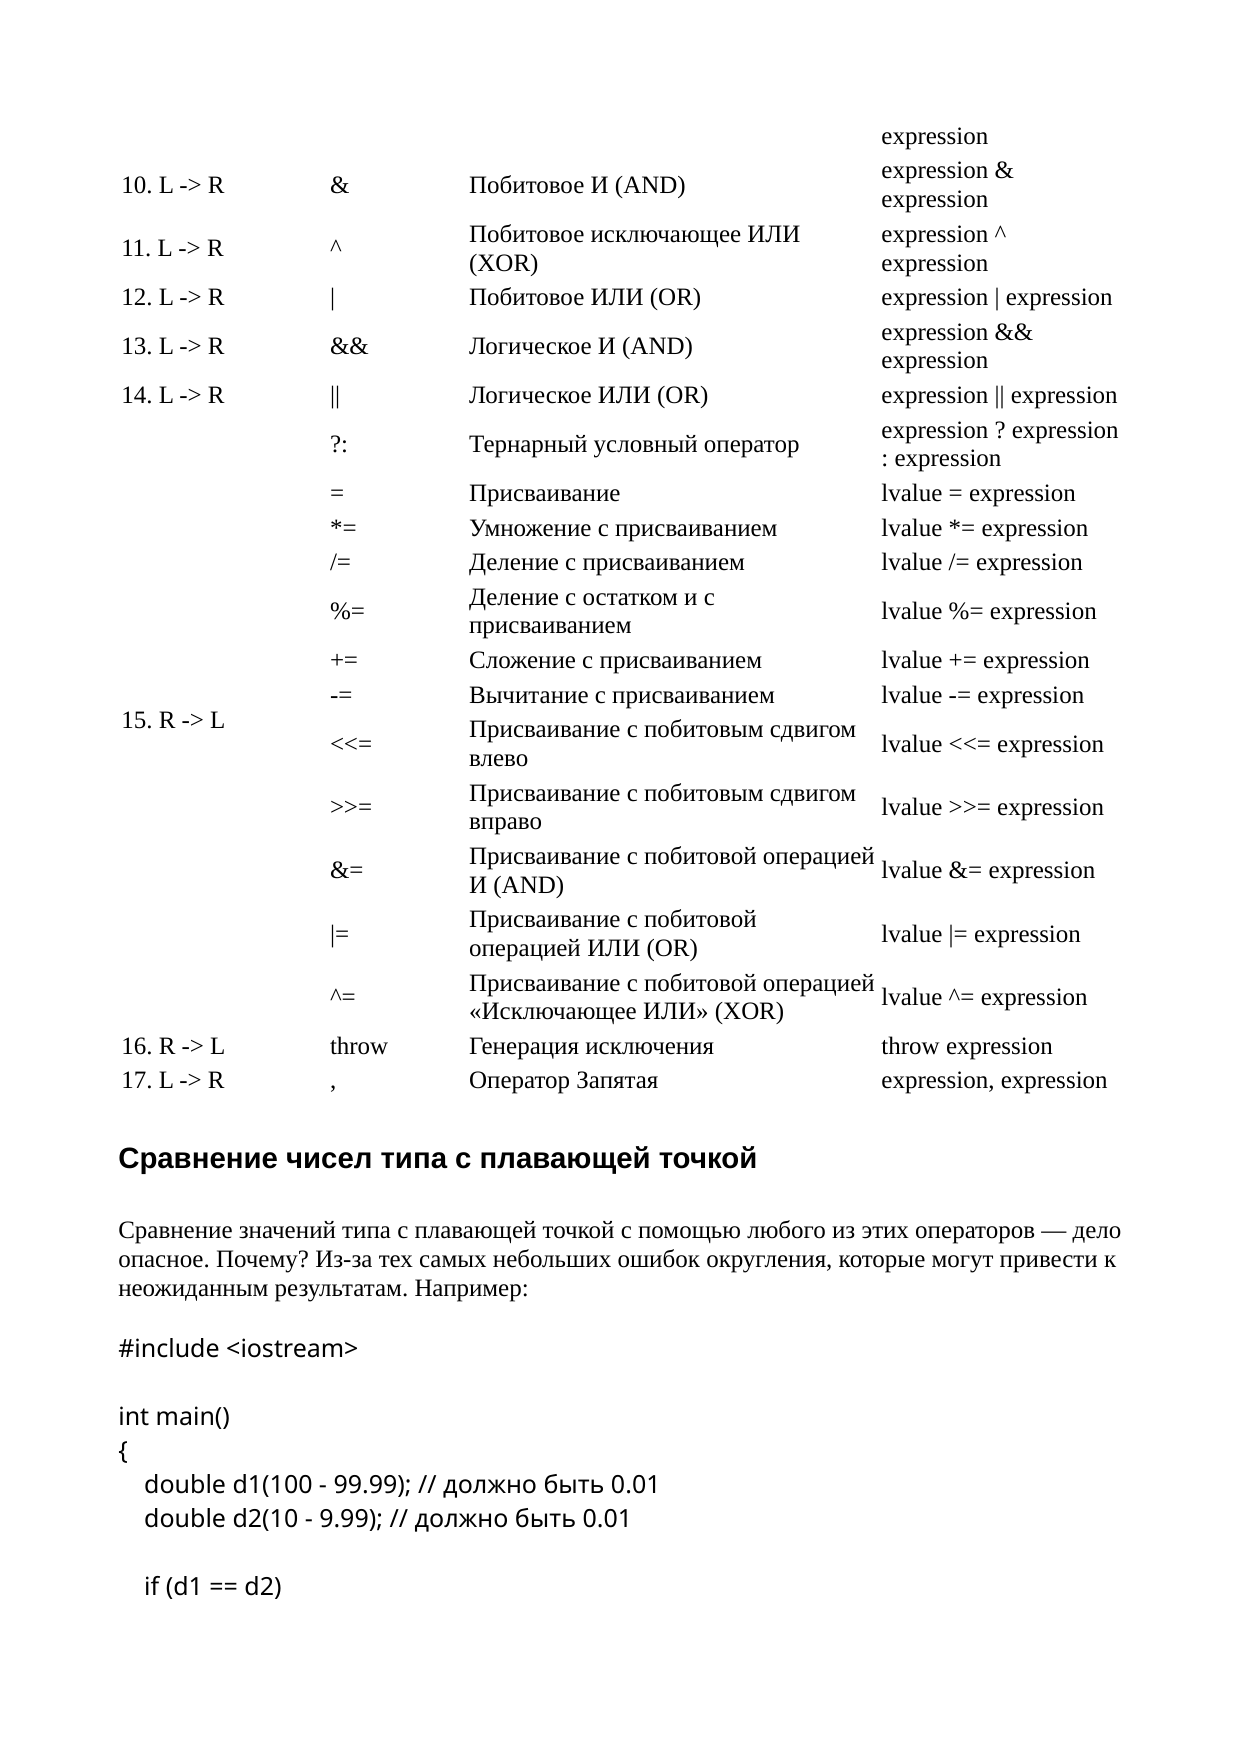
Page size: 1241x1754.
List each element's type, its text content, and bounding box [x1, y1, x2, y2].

table_cell expression, expression [878, 1063, 1122, 1097]
table_cell Побитовое исключающее ИЛИ (XOR) [466, 216, 878, 279]
table_cell expression | expression [878, 279, 1122, 314]
table_cell 14. L -> R [118, 377, 327, 412]
table_cell %= [327, 579, 466, 642]
table_cell lvalue *= expression [878, 510, 1122, 544]
table_cell Деление с остатком и с присваиванием [466, 579, 878, 642]
table_cell Оператор Запятая [466, 1063, 878, 1097]
table_cell 13. L -> R [118, 314, 327, 377]
table_cell Вычитание с присваиванием [466, 677, 878, 711]
text int main() [118, 1399, 1122, 1433]
table_cell throw expression [878, 1028, 1122, 1063]
table_cell Тернарный условный оператор [466, 412, 878, 475]
table_cell ^= [327, 965, 466, 1028]
table_cell 11. L -> R [118, 216, 327, 279]
table_cell Сложение с присваиванием [466, 642, 878, 677]
text if (d1 == d2) [118, 1569, 1122, 1603]
table_cell 16. R -> L [118, 1028, 327, 1063]
table_cell Присваивание с побитовой операцией И (AND) [466, 838, 878, 901]
table_cell -= [327, 677, 466, 711]
subtitle Сравнение чисел типа с плавающей точкой [118, 1141, 1122, 1174]
table_cell Присваивание с побитовой операцией «Исключающее ИЛИ» (XOR) [466, 965, 878, 1028]
table_cell expression || expression [878, 377, 1122, 412]
table_cell 17. L -> R [118, 1063, 327, 1097]
text double d2(10 - 9.99); // должно быть 0.01 [118, 1501, 1122, 1535]
table_cell *= [327, 510, 466, 544]
table_cell expression ? expression : expression [878, 412, 1122, 475]
table_cell lvalue &= expression [878, 838, 1122, 901]
table_cell >>= [327, 775, 466, 838]
table_cell Присваивание [466, 475, 878, 510]
table_cell , [327, 1063, 466, 1097]
table_cell [327, 118, 466, 153]
text double d1(100 - 99.99); // должно быть 0.01 [118, 1467, 1122, 1501]
table_cell Деление с присваиванием [466, 544, 878, 579]
table_cell lvalue = expression [878, 475, 1122, 510]
table_cell && [327, 314, 466, 377]
table_cell <<= [327, 711, 466, 775]
table_cell /= [327, 544, 466, 579]
table_cell ^ [327, 216, 466, 279]
table_cell lvalue %= expression [878, 579, 1122, 642]
table_cell lvalue |= expression [878, 901, 1122, 965]
table_cell |= [327, 901, 466, 965]
table_cell Побитовое ИЛИ (OR) [466, 279, 878, 314]
table_cell Присваивание с побитовым сдвигом вправо [466, 775, 878, 838]
table_cell 15. R -> L [118, 412, 327, 1028]
table_cell Умножение с присваиванием [466, 510, 878, 544]
table_cell += [327, 642, 466, 677]
table_cell lvalue -= expression [878, 677, 1122, 711]
table_cell [466, 118, 878, 153]
table_cell 12. L -> R [118, 279, 327, 314]
table_cell throw [327, 1028, 466, 1063]
table_cell expression [878, 118, 1122, 153]
table_cell expression ^ expression [878, 216, 1122, 279]
table_cell expression & expression [878, 153, 1122, 216]
table_cell lvalue ^= expression [878, 965, 1122, 1028]
table_cell | [327, 279, 466, 314]
text Сравнение значений типа с плавающей точкой с помощью любого из этих операторов — дело опасное. Почему? Из-за тех самых небольших ошибок округления, которые могут привести к неожиданным результатам. Например: [118, 1216, 1122, 1302]
table_cell lvalue <<= expression [878, 711, 1122, 775]
table_cell Логическое ИЛИ (OR) [466, 377, 878, 412]
table_cell [118, 118, 327, 153]
table_cell Логическое И (AND) [466, 314, 878, 377]
table_cell 10. L -> R [118, 153, 327, 216]
table_cell & [327, 153, 466, 216]
text { [118, 1433, 1122, 1467]
table_cell lvalue += expression [878, 642, 1122, 677]
table_cell Присваивание с побитовым сдвигом влево [466, 711, 878, 775]
table_cell lvalue >>= expression [878, 775, 1122, 838]
table_cell Побитовое И (AND) [466, 153, 878, 216]
table_cell expression && expression [878, 314, 1122, 377]
table_cell &= [327, 838, 466, 901]
table_cell Генерация исключения [466, 1028, 878, 1063]
table_cell ?: [327, 412, 466, 475]
table_cell lvalue /= expression [878, 544, 1122, 579]
text #include <iostream> [118, 1331, 1122, 1365]
table_cell || [327, 377, 466, 412]
table_cell = [327, 475, 466, 510]
table_cell Присваивание с побитовой операцией ИЛИ (OR) [466, 901, 878, 965]
